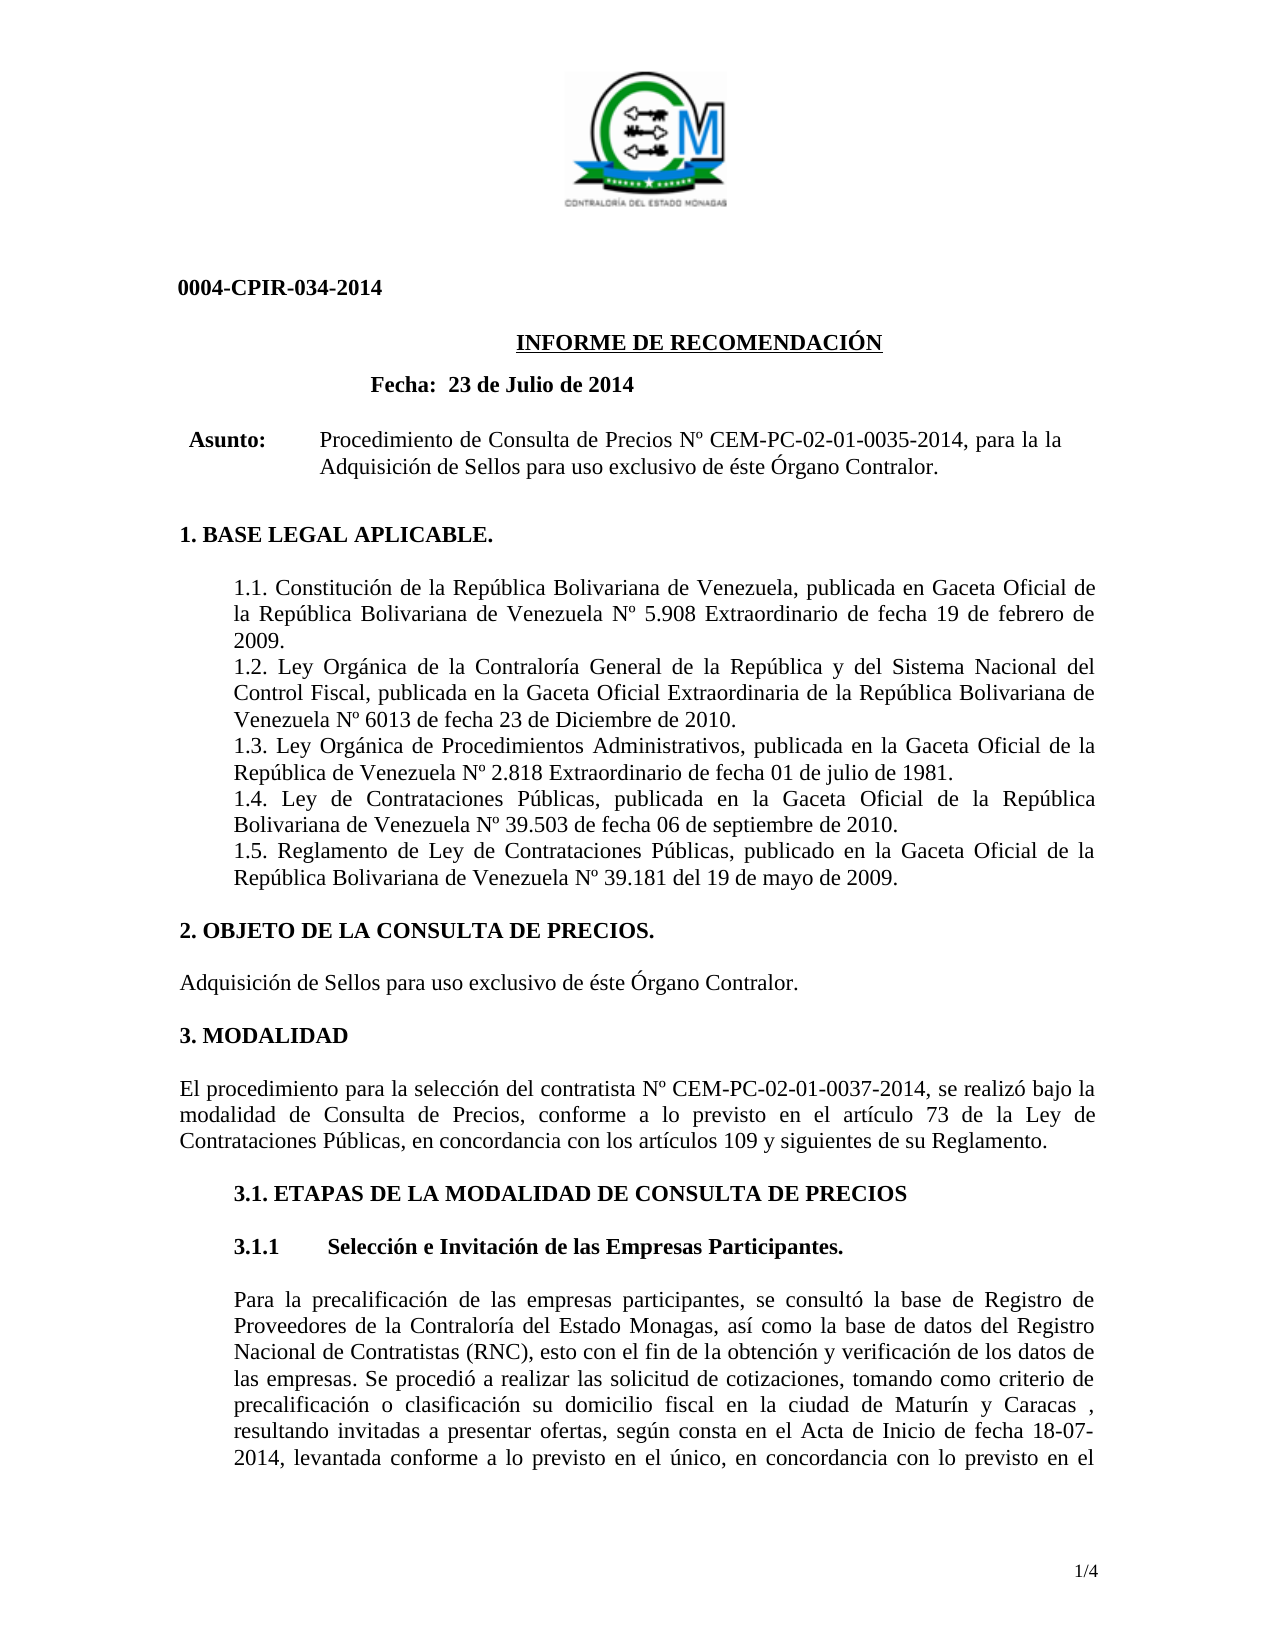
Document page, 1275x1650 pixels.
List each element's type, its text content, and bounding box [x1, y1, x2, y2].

text 1.5. Reglamento de Ley de Contrataciones Públicas, publicado en la Gaceta Oficial de la República Bolivariana de Venezuela Nº 39.181 del 19 de mayo de 2009. [233, 838, 1095, 890]
text 0004-CPIR-034-2014 [177, 274, 1098, 301]
text 1. BASE LEGAL APLICABLE. [179, 521, 1096, 548]
table_cell Fecha: 23 de Julio de 2014 [359, 371, 1039, 398]
table_header INFORME DE RECOMENDACIÓN [359, 313, 1039, 371]
text 3. MODALIDAD [179, 1022, 1096, 1048]
text 1.4. Ley de Contrataciones Públicas, publicada en la Gaceta Oficial de la República Bolivariana de Venezuela Nº 39.503 de fecha 06 de septiembre de 2010. [233, 785, 1095, 838]
text 3.1. ETAPAS DE LA MODALIDAD DE CONSULTA DE PRECIOS [233, 1180, 1096, 1207]
text 2. OBJETO DE LA CONSULTA DE PRECIOS. [179, 917, 1096, 943]
list Selección e Invitación de las Empresas Participantes. [233, 1233, 1096, 1259]
text Adquisición de Sellos para uso exclusivo de éste Órgano Contralor. [179, 969, 1098, 996]
text 1.2. Ley Orgánica de la Contraloría General de la República y del Sistema Nacional del Control Fiscal, publicada en la Gaceta Oficial Extraordinaria de la República Bolivariana de Venezuela Nº 6013 de fecha 23 de Diciembre de 2010. [233, 653, 1095, 732]
picture [562, 69, 730, 210]
table_header Asunto: [177, 426, 308, 493]
text 1.3. Ley Orgánica de Procedimientos Administrativos, publicada en la Gaceta Oficial de la República de Venezuela Nº 2.818 Extraordinario de fecha 01 de julio de 1981. [233, 732, 1095, 785]
table_header Procedimiento de Consulta de Precios Nº CEM-PC-02-01-0035-2014, para la la Adquisición de Sellos para uso exclusivo de éste Órgano Contralor. [308, 426, 1074, 493]
text Para la precalificación de las empresas participantes, se consultó la base de Registro de Proveedores de la Contraloría del Estado Monagas, así como la base de datos del Registro Nacional de Contratistas (RNC), esto con el fin de la obtención y verificación de los datos de las empresas. Se procedió a realizar las solicitud de cotizaciones, tomando como criterio de precalificación o clasificación su domicilio fiscal en la ciudad de Maturín y Caracas , resultando invitadas a presentar ofertas, según consta en el Acta de Inicio de fecha 18-07-2014, levantada conforme a lo previsto en el único, en concordancia con lo previsto en el [233, 1286, 1094, 1470]
text El procedimiento para la selección del contratista Nº CEM-PC-02-01-0037-2014, se realizó bajo la modalidad de Consulta de Precios, conforme a lo previsto en el artículo 73 de la Ley de Contrataciones Públicas, en concordancia con los artículos 109 y siguientes de su Reglamento. [179, 1075, 1096, 1154]
text 1.1. Constitución de la República Bolivariana de Venezuela, publicada en Gaceta Oficial de la República Bolivariana de Venezuela Nº 5.908 Extraordinario de fecha 19 de febrero de 2009. [233, 574, 1095, 653]
